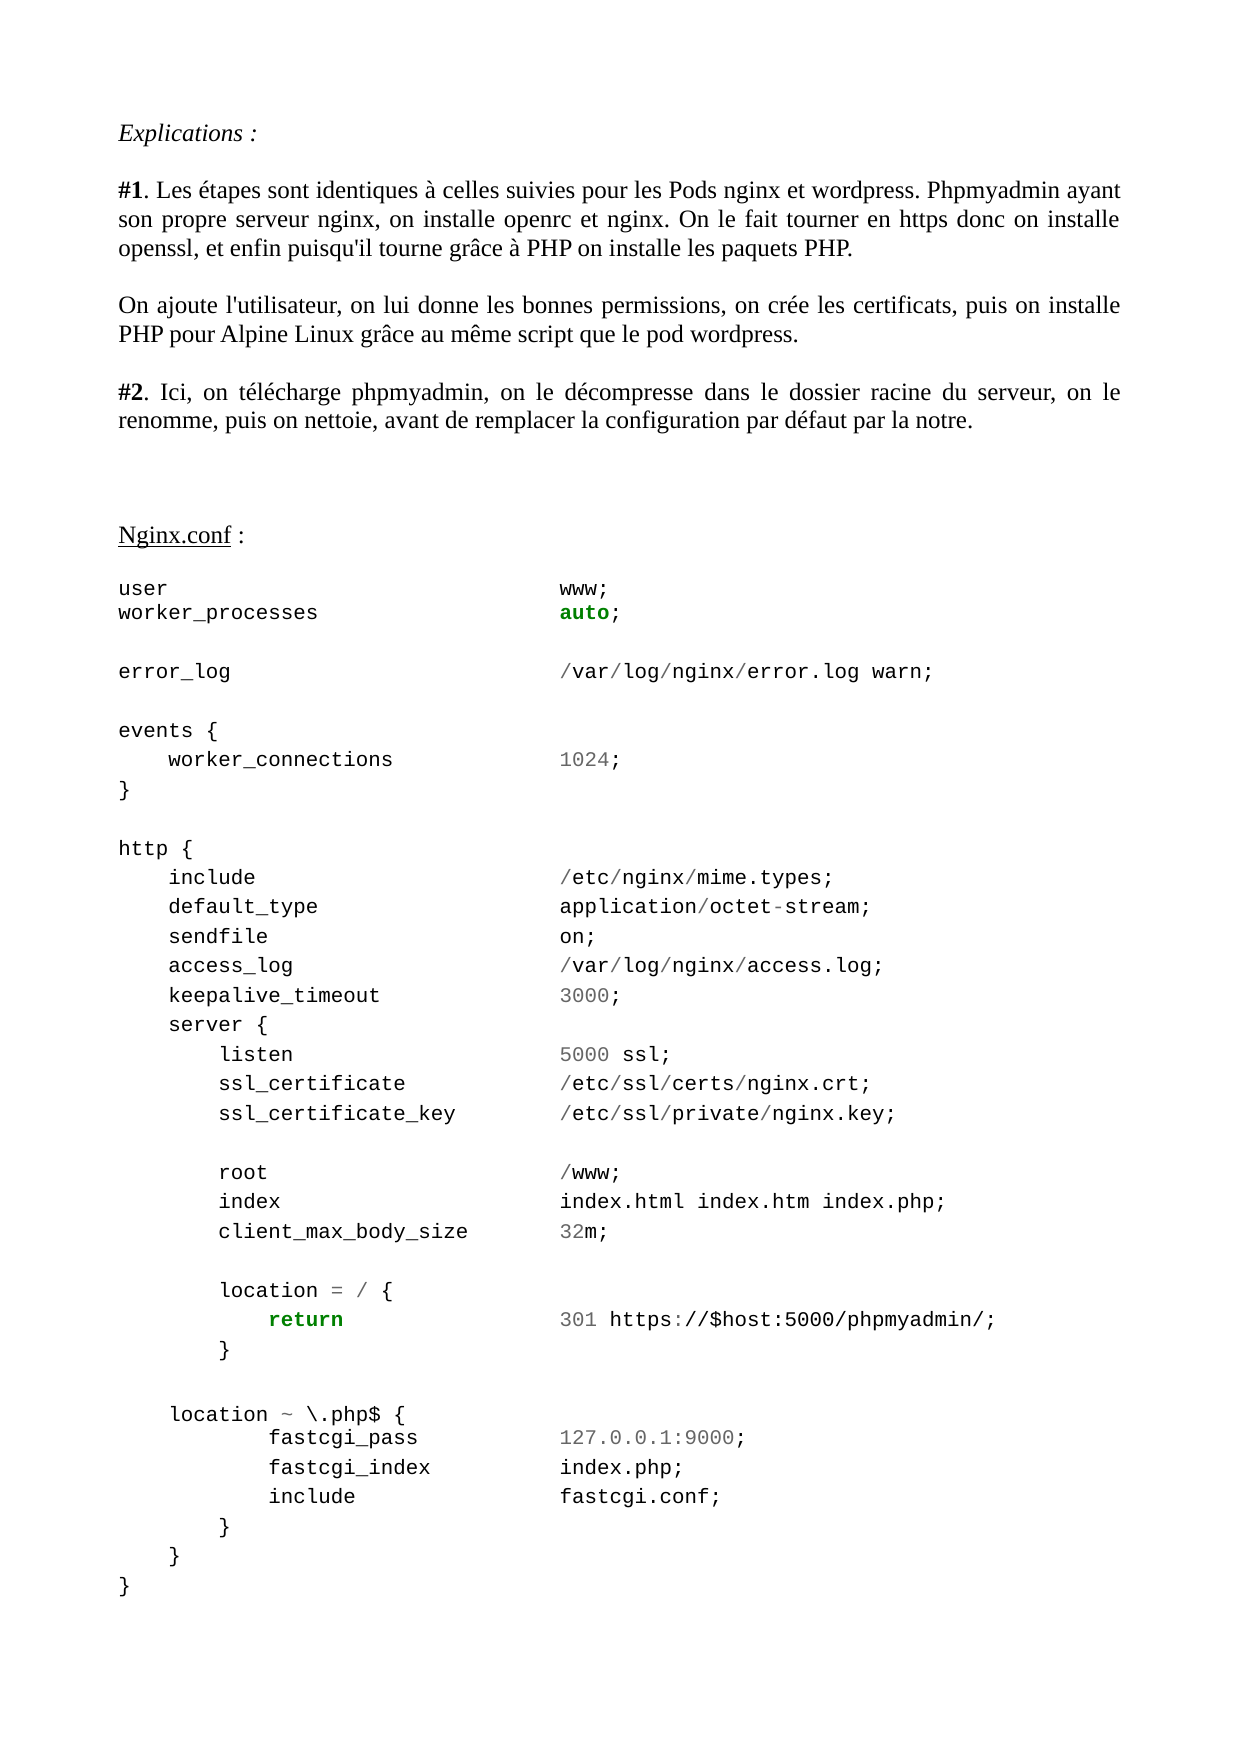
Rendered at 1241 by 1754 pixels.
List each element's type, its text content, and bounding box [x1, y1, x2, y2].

text server { [118, 1014, 1122, 1038]
text fastcgi_index index.php; [118, 1457, 1122, 1480]
text sendfile on; [118, 926, 1122, 950]
text root /www; [118, 1162, 1122, 1186]
text worker_processes auto; [118, 602, 1122, 625]
text include fastcgi.conf; [118, 1486, 1122, 1510]
text user www; [118, 578, 1122, 602]
text } [118, 1339, 1122, 1362]
text location = / { [118, 1280, 1122, 1303]
text fastcgi_pass 127.0.0.1:9000; [118, 1427, 1122, 1451]
text index index.html index.htm index.php; [118, 1191, 1122, 1215]
text listen 5000 ssl; [118, 1044, 1122, 1068]
text } [118, 779, 1122, 802]
text ssl_certificate /etc/ssl/certs/nginx.crt; [118, 1073, 1122, 1097]
text } [118, 1545, 1122, 1569]
text #2. Ici, on télécharge phpmyadmin, on le décompresse dans le dossier racine du serveur, on le renomme, puis on nettoie, avant de remplacer la configuration par défaut par la notre. [118, 377, 1122, 434]
text access_log /var/log/nginx/access.log; [118, 956, 1122, 979]
text ssl_certificate_key /etc/ssl/private/nginx.key; [118, 1103, 1122, 1127]
text http { [118, 838, 1122, 861]
text include /etc/nginx/mime.types; [118, 867, 1122, 891]
text keepalive_timeout 3000; [118, 985, 1122, 1009]
text #1. Les étapes sont identiques à celles suivies pour les Pods nginx et wordpress. Phpmyadmin ayant son propre serveur nginx, on installe openrc et nginx. On le fait tourner en https donc on installe openssl, et enfin puisqu'il tourne grâce à PHP on installe les paquets PHP. [118, 176, 1122, 262]
text default_type application/octet-stream; [118, 897, 1122, 920]
text client_max_body_size 32m; [118, 1221, 1122, 1244]
text error_log /var/log/nginx/error.log warn; [118, 661, 1122, 684]
text } [118, 1516, 1122, 1539]
text worker_connections 1024; [118, 749, 1122, 773]
text } [118, 1575, 1122, 1598]
text Nginx.conf : [118, 521, 1122, 549]
text On ajoute l'utilisateur, on lui donne les bonnes permissions, on crée les certificats, puis on installe PHP pour Alpine Linux grâce au même script que le pod wordpress. [118, 291, 1122, 348]
text location ~ \.php$ { [118, 1398, 1122, 1427]
text Explications : [118, 118, 1122, 147]
text events { [118, 720, 1122, 743]
text return 301 https://$host:5000/phpmyadmin/; [118, 1309, 1122, 1333]
